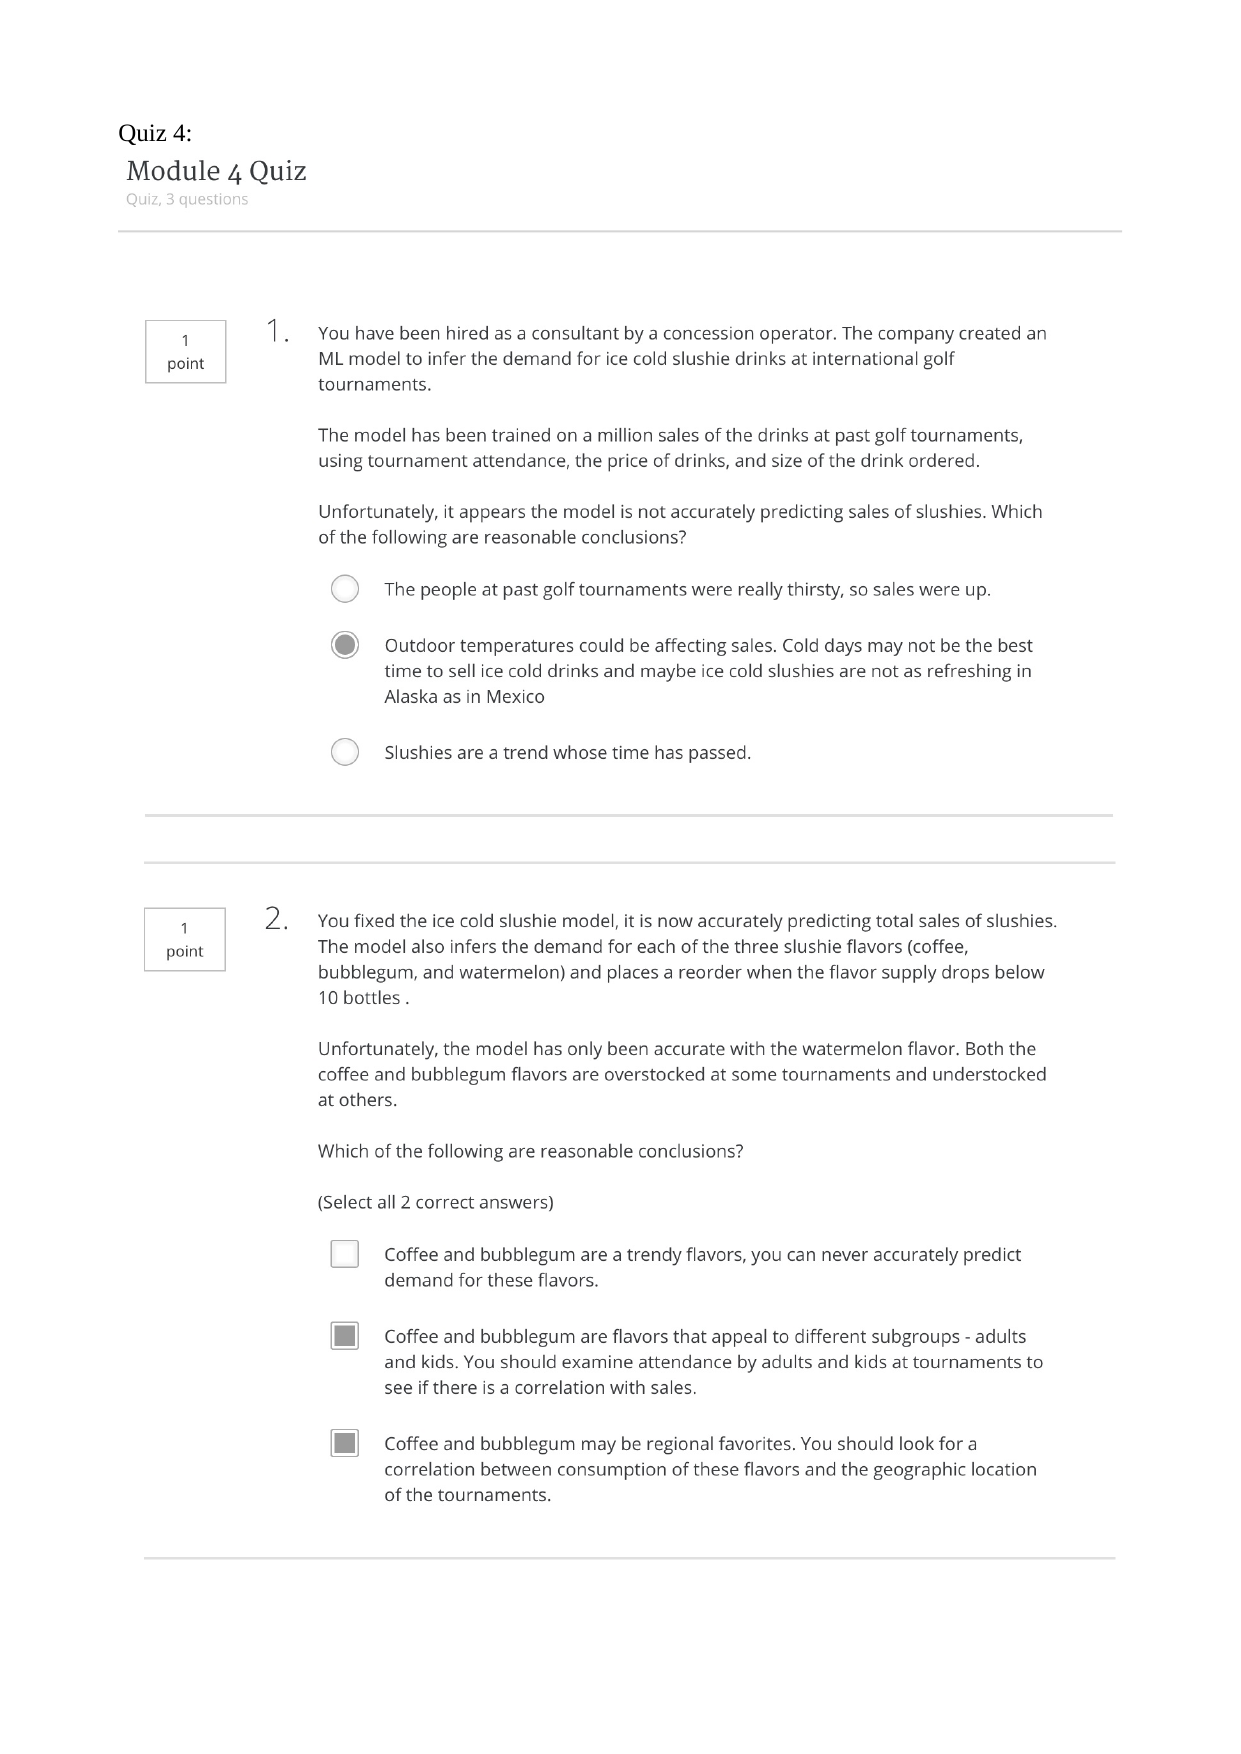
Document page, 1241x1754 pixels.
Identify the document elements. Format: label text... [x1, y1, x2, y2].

picture [118, 146, 1123, 828]
picture [118, 856, 1123, 1568]
text Quiz 4: [118, 118, 1122, 146]
